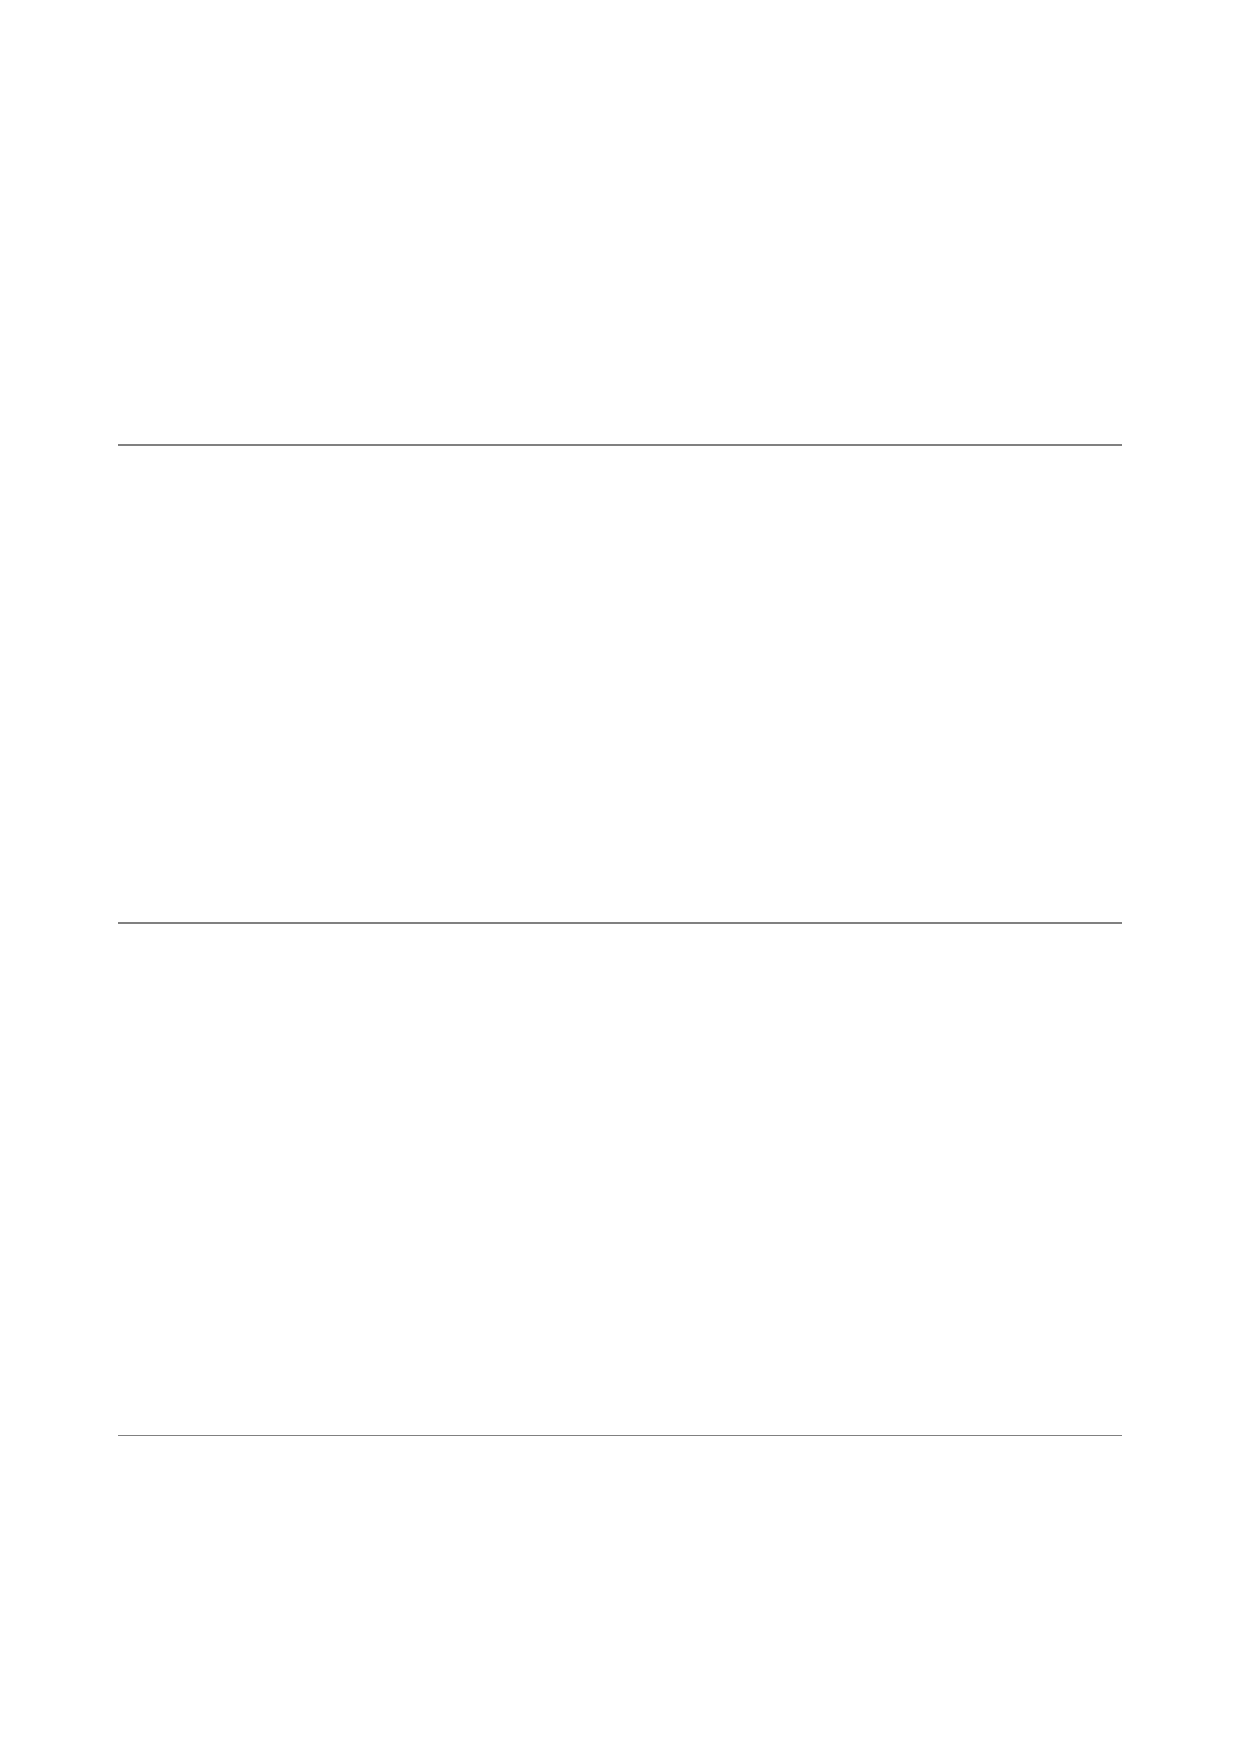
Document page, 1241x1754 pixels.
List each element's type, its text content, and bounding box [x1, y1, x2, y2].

subtitle Что выведется: [118, 243, 1122, 277]
text finally [118, 297, 1122, 320]
text Когда он видит: [118, 526, 1122, 554]
text } [118, 1171, 1122, 1194]
subtitle Шаги: [118, 1212, 1122, 1246]
text alert("finally"); [118, 1129, 1122, 1152]
list «Перед выходом выполнить finally» [162, 808, 1122, 839]
text console.log(test()); [118, 202, 1122, 225]
text try { [118, 1562, 1122, 1585]
text } [118, 118, 1122, 142]
text return 1; [118, 1045, 1122, 1069]
subtitle Как JavaScript думает на самом деле [118, 462, 1122, 505]
text return 1; [118, 573, 1122, 597]
text function test() { [118, 1520, 1122, 1544]
list «Теперь выйти из функции и вернуть 1» [162, 858, 1122, 889]
text «Выйти из функции прямо сейчас» [177, 663, 1063, 691]
text Он делает НЕ ТАК: [118, 615, 1122, 644]
text throw new Error("oops"); [118, 1603, 1122, 1627]
list «Запомнить, что нужно вернуть 1» [162, 758, 1122, 789]
text try { [118, 1003, 1122, 1027]
subtitle То же самое с ошибкой (throw) [118, 1452, 1122, 1498]
text 😮 Хотя return 1 стоит ПЕРВЫМ! [118, 380, 1122, 411]
text А ВОТ ТАК: [118, 710, 1122, 739]
subtitle Пошагово, буквально [118, 939, 1122, 982]
text 1️⃣ return 1 — решение вернуться 2️⃣ Переход в finally 3️⃣ Выполняется finally 4️⃣ Функция реально возвращает 1 [118, 1266, 1122, 1402]
text 1 [118, 338, 1122, 362]
text } finally { [118, 1087, 1122, 1111]
